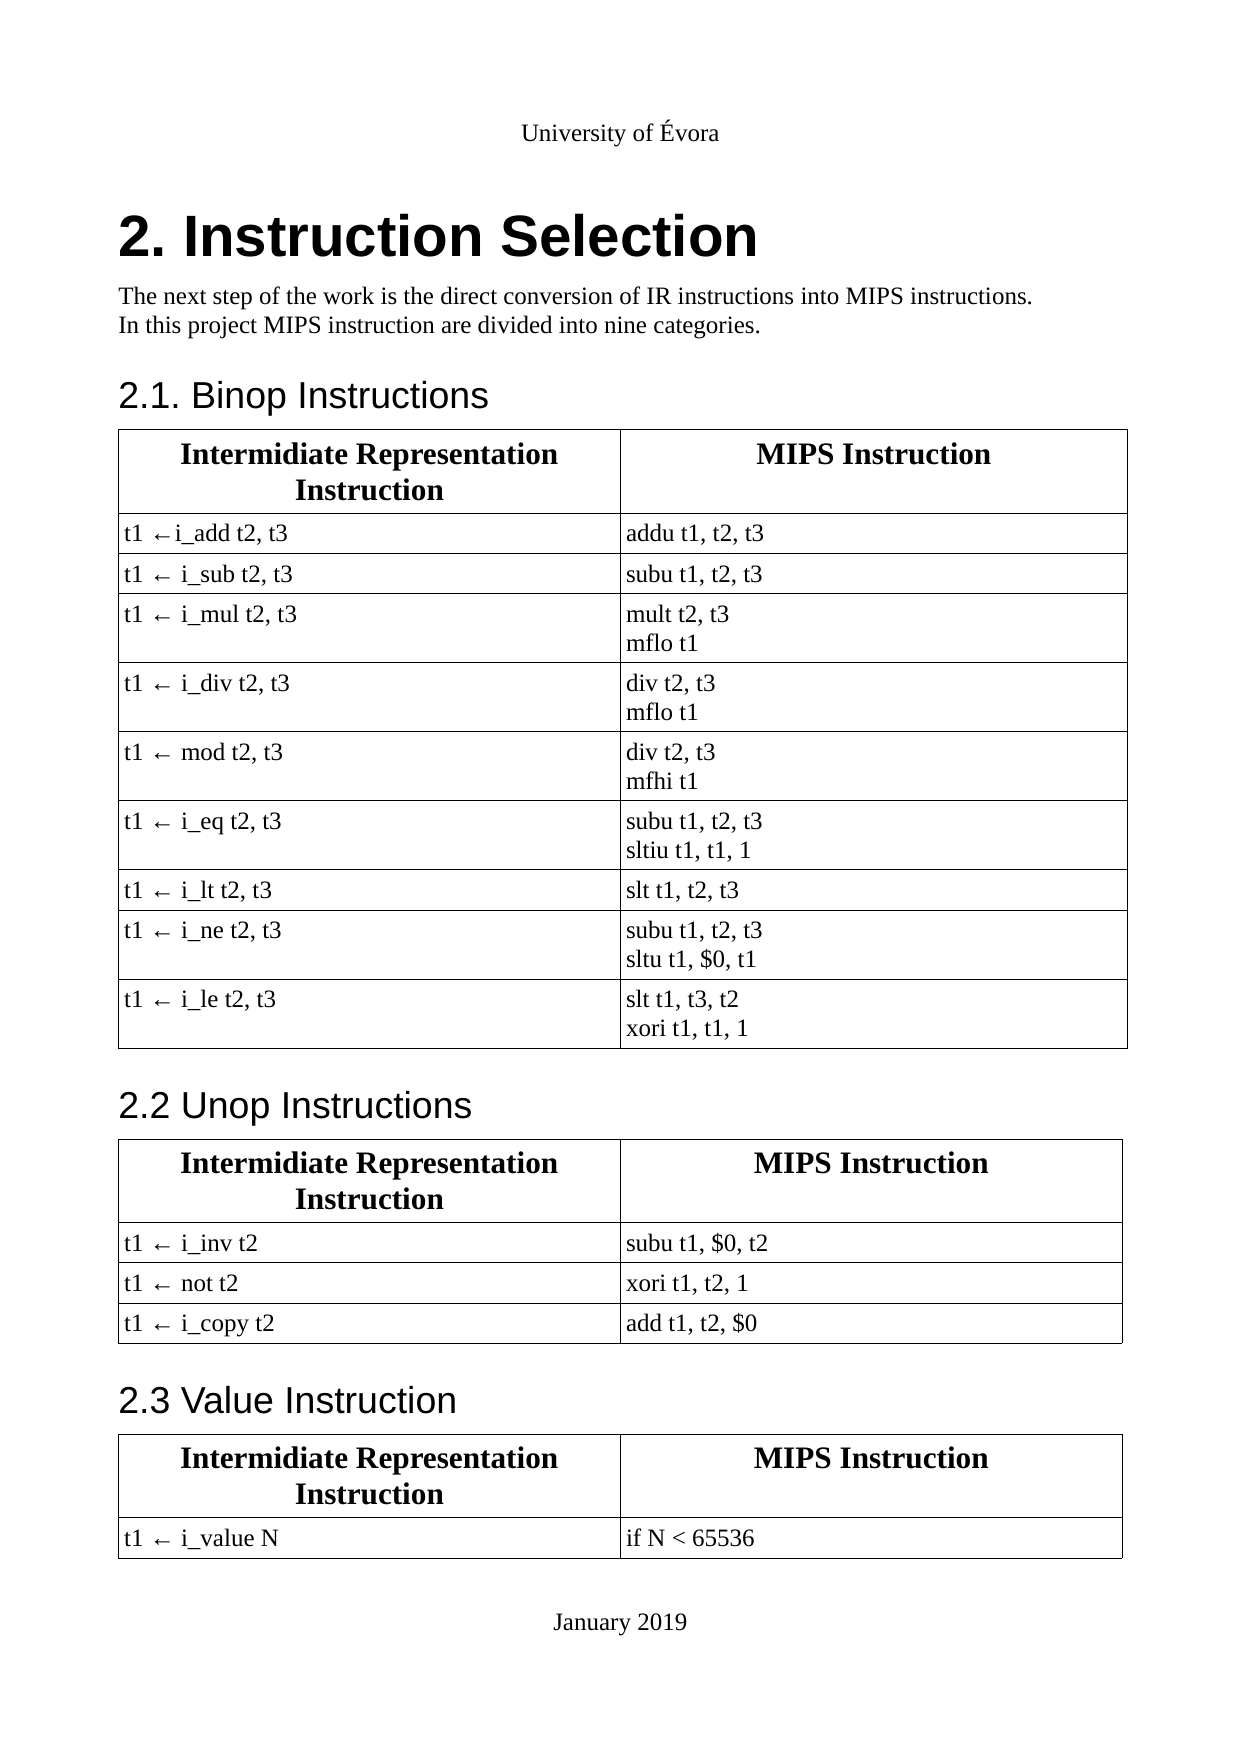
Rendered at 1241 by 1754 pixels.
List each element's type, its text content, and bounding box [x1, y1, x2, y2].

table_cell div t2, t3 mflo t1 [621, 663, 1127, 731]
table_cell subu t1, t2, t3 sltiu t1, t1, 1 [621, 801, 1127, 869]
table_cell t1 ← i_eq t2, t3 [119, 801, 620, 869]
table_header MIPS Instruction [621, 430, 1127, 512]
table_cell t1 ← i_copy t2 [119, 1304, 620, 1343]
table_cell t1 ← not t2 [119, 1263, 620, 1303]
table_cell t1 ← i_inv t2 [119, 1223, 620, 1262]
table_cell t1 ← i_lt t2, t3 [119, 870, 620, 910]
table_header Intermidiate Representation Instruction [119, 430, 620, 512]
table_header MIPS Instruction [621, 1140, 1122, 1222]
table_header MIPS Instruction [621, 1435, 1122, 1517]
table_cell div t2, t3 mfhi t1 [621, 732, 1127, 800]
table_cell mult t2, t3 mflo t1 [621, 594, 1127, 662]
table_cell xori t1, t2, 1 [621, 1263, 1122, 1303]
table_cell t1 ← i_value N [119, 1518, 620, 1557]
text In this project MIPS instruction are divided into nine categories. [118, 310, 1122, 338]
table_header Intermidiate Representation Instruction [119, 1435, 620, 1517]
table_cell t1 ← i_sub t2, t3 [119, 554, 620, 593]
table_header Intermidiate Representation Instruction [119, 1140, 620, 1222]
table_cell slt t1, t2, t3 [621, 870, 1127, 910]
subtitle 2.3 Value Instruction [118, 1378, 1122, 1421]
table_cell addu t1, t2, t3 [621, 514, 1127, 553]
table_cell subu t1, t2, t3 sltu t1, $0, t1 [621, 911, 1127, 979]
table_cell t1 ← i_mul t2, t3 [119, 594, 620, 662]
table_cell add t1, t2, $0 [621, 1304, 1122, 1343]
table_cell t1 ← i_ne t2, t3 [119, 911, 620, 979]
table_cell t1 ←i_add t2, t3 [119, 514, 620, 553]
subtitle 2.2 Unop Instructions [118, 1083, 1122, 1126]
table_cell t1 ← i_le t2, t3 [119, 980, 620, 1048]
text The next step of the work is the direct conversion of IR instructions into MIPS instructions. [118, 281, 1122, 310]
table_cell subu t1, $0, t2 [621, 1223, 1122, 1262]
table_cell t1 ← i_div t2, t3 [119, 663, 620, 731]
table_cell t1 ← mod t2, t3 [119, 732, 620, 800]
table_cell slt t1, t3, t2 xori t1, t1, 1 [621, 980, 1127, 1048]
title 2. Instruction Selection [118, 201, 1122, 268]
table_cell subu t1, t2, t3 [621, 554, 1127, 593]
subtitle 2.1. Binop Instructions [118, 373, 1122, 417]
table_cell if N < 65536 [621, 1518, 1122, 1557]
